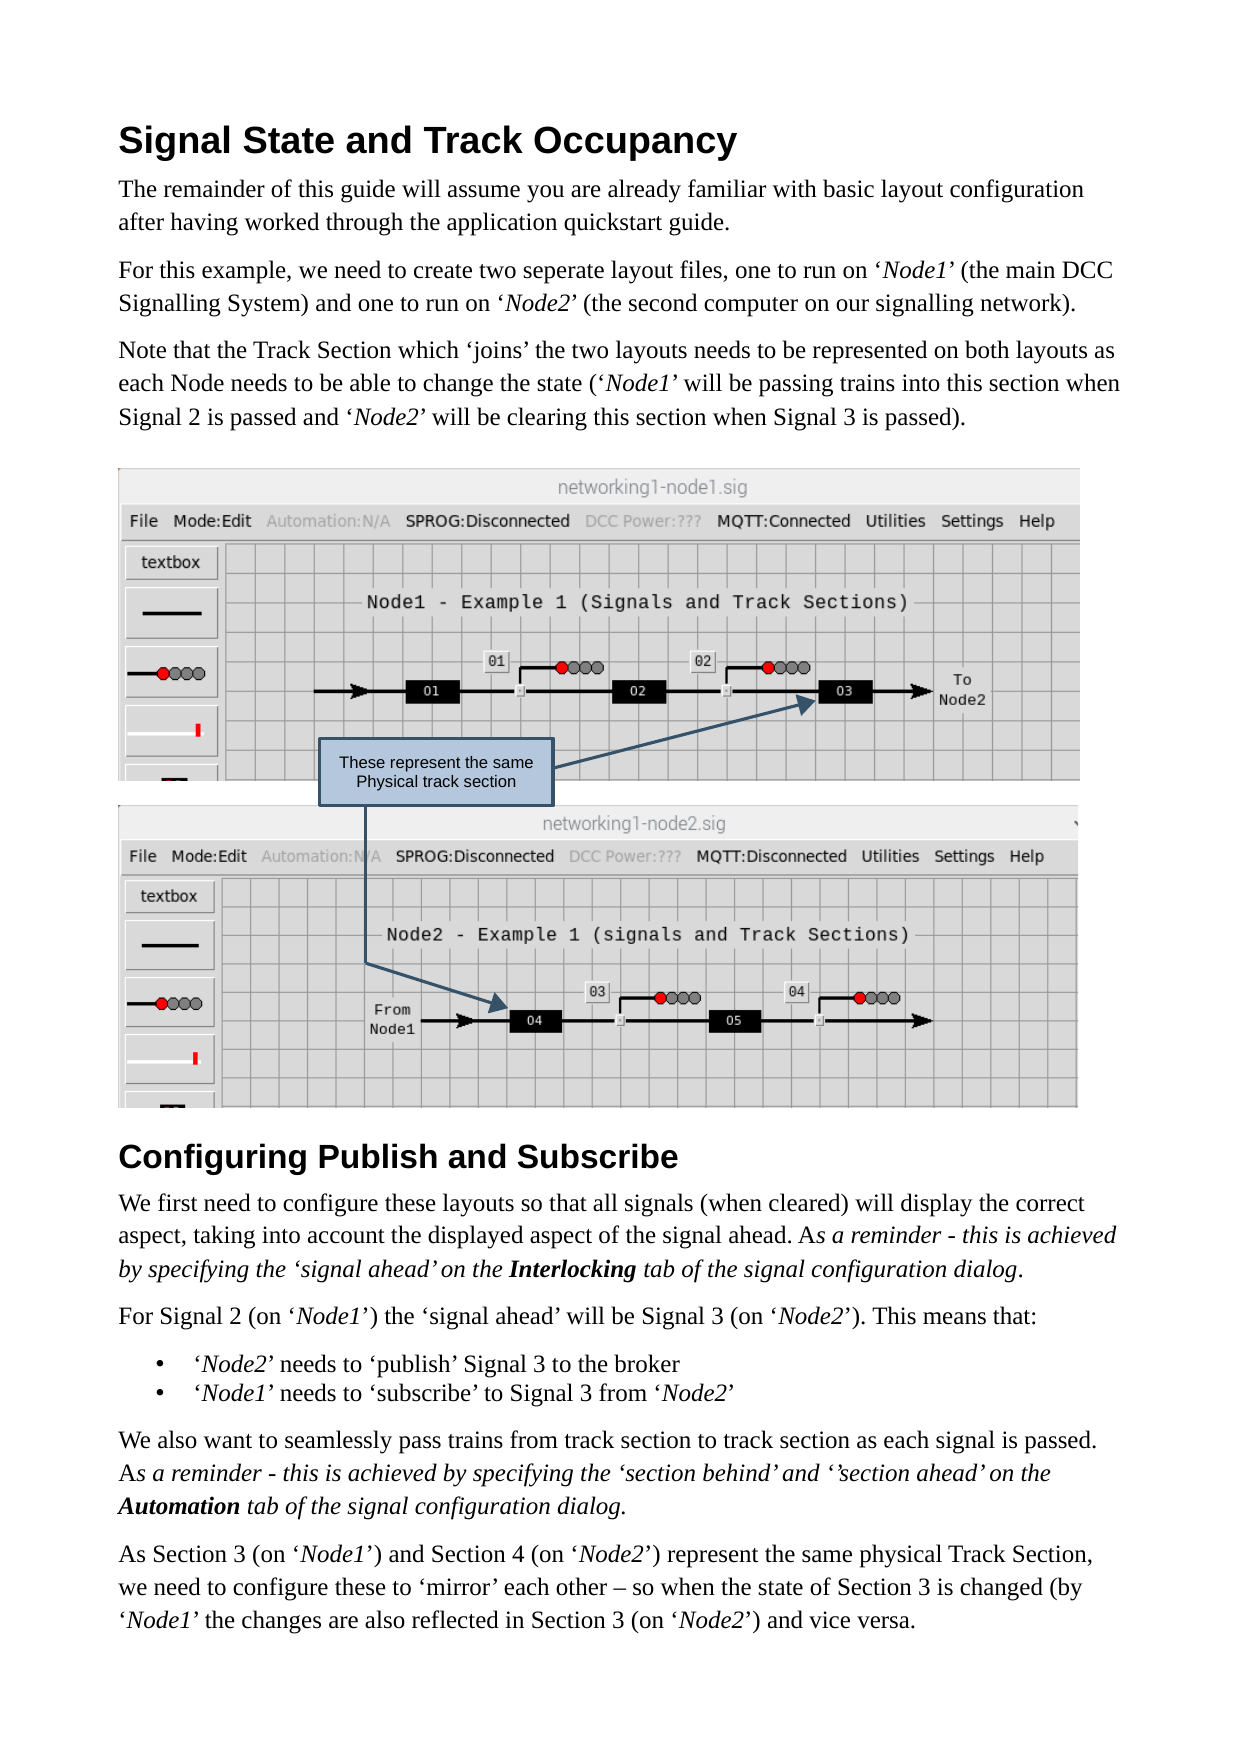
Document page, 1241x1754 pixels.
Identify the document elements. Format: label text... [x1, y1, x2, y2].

picture [118, 468, 1080, 781]
text As Section 3 (on ‘Node1’) and Section 4 (on ‘Node2’) represent the same physical Track Section, we need to configure these to ‘mirror’ each other – so when the state of Section 3 is changed (by ‘Node1’ the changes are also reflected in Section 3 (on ‘Node2’) and vice versa. [118, 1539, 1122, 1634]
text We also want to seamlessly pass trains from track section to track section as each signal is passed. As a reminder - this is achieved by specifying the ‘section behind’ and ‘’section ahead’ on the Automation tab of the signal configuration dialog. [118, 1425, 1122, 1520]
subtitle Signal State and Track Occupancy [118, 118, 1122, 162]
subtitle Configuring Publish and Subscribe [118, 1136, 1122, 1175]
text The remainder of this guide will assume you are already familiar with basic layout configuration after having worked through the application quickstart guide. [118, 174, 1122, 236]
picture [118, 805, 1079, 1108]
text For this example, we need to create two seperate layout files, one to run on ‘Node1’ (the main DCC Signalling System) and one to run on ‘Node2’ (the second computer on our signalling network). [118, 255, 1122, 317]
text We first need to configure these layouts so that all signals (when cleared) will display the correct aspect, taking into account the displayed aspect of the signal ahead. As a reminder - this is achieved by specifying the ‘signal ahead’ on the Interlocking tab of the signal configuration dialog. [118, 1188, 1122, 1282]
text For Signal 2 (on ‘Node1’) the ‘signal ahead’ will be Signal 3 (on ‘Node2’). This means that: [118, 1301, 1122, 1330]
list ‘Node1’ needs to ‘subscribe’ to Signal 3 from ‘Node2’ [156, 1378, 1122, 1406]
list ‘Node2’ needs to ‘publish’ Signal 3 to the broker [156, 1349, 1122, 1378]
text Note that the Track Section which ‘joins’ the two layouts needs to be represented on both layouts as each Node needs to be able to change the state (‘Node1’ will be passing trains into this section when Signal 2 is passed and ‘Node2’ will be clearing this section when Signal 3 is passed). [118, 336, 1122, 430]
